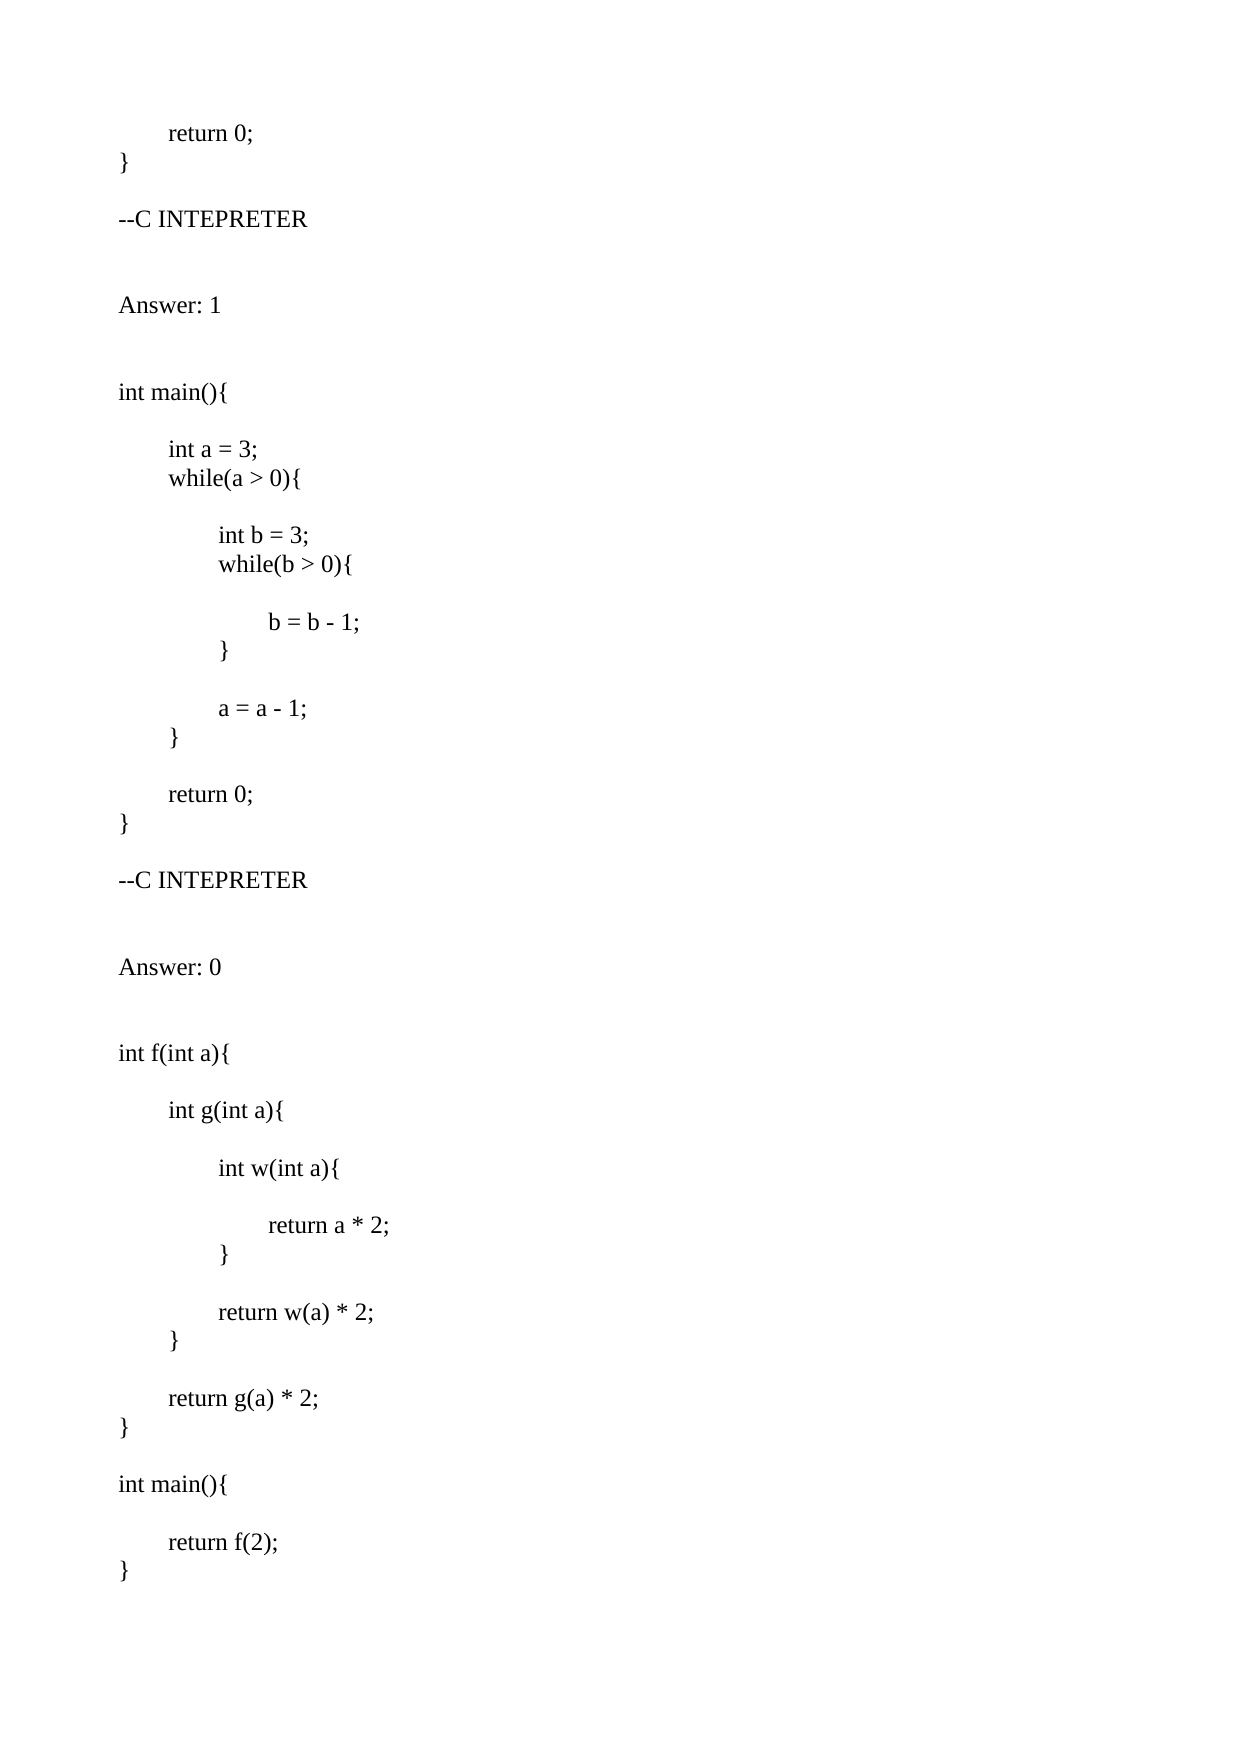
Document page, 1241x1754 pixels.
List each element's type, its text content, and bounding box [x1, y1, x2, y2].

text Answer: 0 [118, 952, 1122, 981]
text int main(){ [118, 377, 1122, 406]
text return 0; [118, 779, 1122, 808]
text while(a > 0){ [118, 463, 1122, 492]
text } [118, 1326, 1122, 1354]
text Answer: 1 [118, 291, 1122, 319]
text int g(int a){ [118, 1096, 1122, 1124]
text } [118, 722, 1122, 751]
text int a = 3; [118, 434, 1122, 463]
text return f(2); [118, 1527, 1122, 1556]
text while(b > 0){ [118, 549, 1122, 578]
text } [118, 1239, 1122, 1268]
text a = a - 1; [118, 693, 1122, 722]
text } [118, 636, 1122, 664]
text } [118, 1412, 1122, 1441]
text int main(){ [118, 1469, 1122, 1498]
text --C INTEPRETER [118, 866, 1122, 894]
text int b = 3; [118, 521, 1122, 549]
text } [118, 147, 1122, 176]
text --C INTEPRETER [118, 204, 1122, 233]
text int w(int a){ [118, 1153, 1122, 1182]
text return w(a) * 2; [118, 1297, 1122, 1326]
text } [118, 1556, 1122, 1584]
text return g(a) * 2; [118, 1383, 1122, 1412]
text return a * 2; [118, 1211, 1122, 1239]
text b = b - 1; [118, 607, 1122, 636]
text return 0; [118, 118, 1122, 147]
text } [118, 808, 1122, 837]
text int f(int a){ [118, 1038, 1122, 1067]
